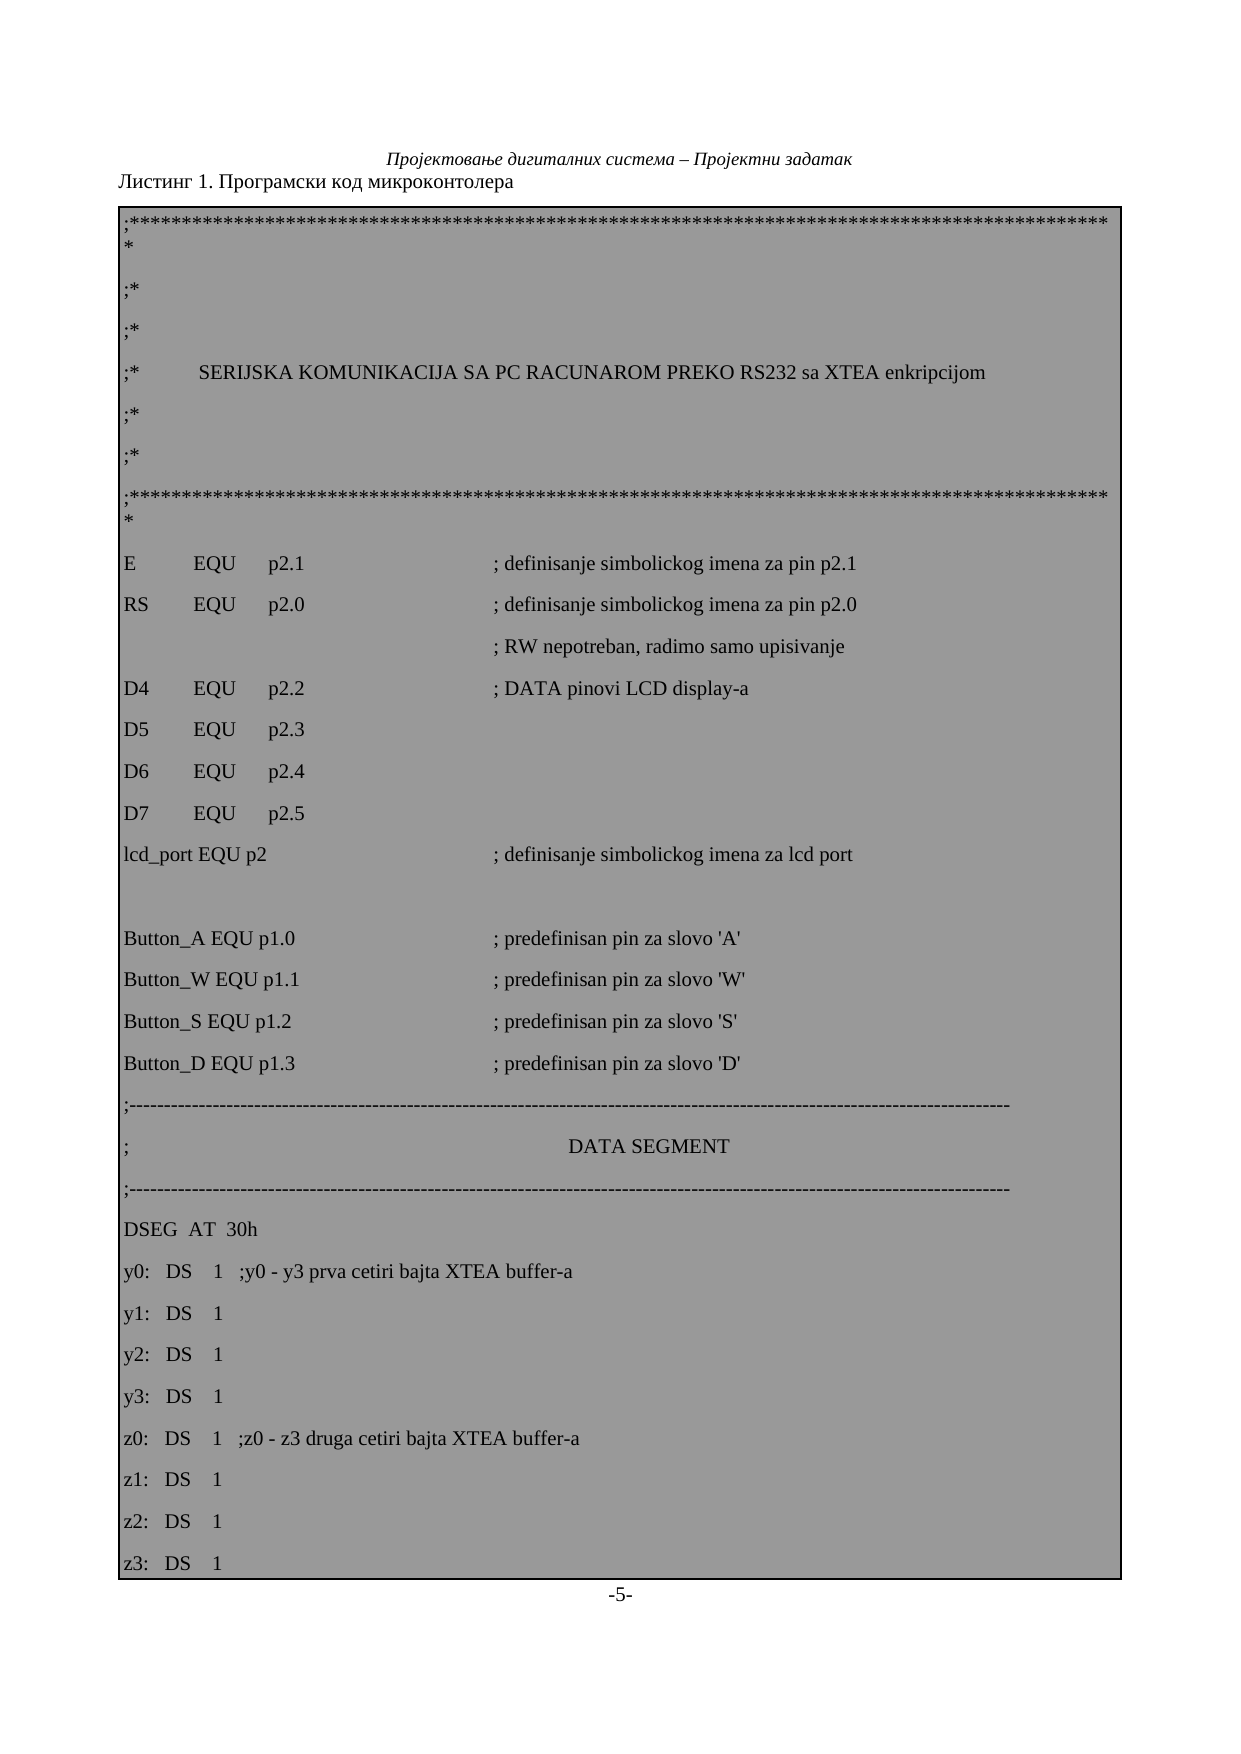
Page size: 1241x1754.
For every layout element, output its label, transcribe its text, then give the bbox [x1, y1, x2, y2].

text RS EQU p2.0 ; definisanje simbolickog imena za pin p2.0 [120, 587, 1120, 622]
text Button_S EQU p1.2 ; predefinisan pin za slovo 'S' [120, 1004, 1120, 1038]
text ;* SERIJSKA KOMUNIKACIJA SA PC RACUNAROM PREKO RS232 sa XTEA enkripcijom [120, 355, 1120, 389]
text ;* [120, 272, 1120, 306]
text Button_W EQU p1.1 ; predefinisan pin za slovo 'W' [120, 962, 1120, 997]
text z1: DS 1 [120, 1462, 1120, 1497]
text z0: DS 1 ;z0 - z3 druga cetiri bajta XTEA buffer-a [120, 1421, 1120, 1455]
text Button_A EQU p1.0 ; predefinisan pin za slovo 'A' [120, 921, 1120, 955]
text ; RW nepotreban, radimo samo upisivanje [120, 629, 1120, 663]
text y0: DS 1 ;y0 - y3 prva cetiri bajta XTEA buffer-a [120, 1254, 1120, 1288]
text y1: DS 1 [120, 1296, 1120, 1330]
text lcd_port EQU p2 ; definisanje simbolickog imena za lcd port [120, 837, 1120, 872]
text ;* [120, 438, 1120, 472]
text ;* [120, 313, 1120, 347]
text Листинг 1. Програмски код микроконтолера [118, 169, 1122, 193]
text D6 EQU p2.4 [120, 754, 1120, 788]
text ;------------------------------------------------------------------------------------------------------------------------------- [120, 1171, 1120, 1205]
text z2: DS 1 [120, 1504, 1120, 1538]
text ;* [120, 397, 1120, 431]
text DSEG AT 30h [120, 1212, 1120, 1247]
text ;*********************************************************************************************** [120, 208, 1120, 264]
text ; DATA SEGMENT [120, 1129, 1120, 1163]
text ;*********************************************************************************************** [120, 480, 1120, 538]
text E EQU p2.1 ; definisanje simbolickog imena za pin p2.1 [120, 546, 1120, 580]
text Button_D EQU p1.3 ; predefinisan pin za slovo 'D' [120, 1046, 1120, 1080]
text y3: DS 1 [120, 1379, 1120, 1413]
text y2: DS 1 [120, 1337, 1120, 1372]
text D4 EQU p2.2 ; DATA pinovi LCD display-a [120, 671, 1120, 705]
text ;------------------------------------------------------------------------------------------------------------------------------- [120, 1087, 1120, 1122]
text D5 EQU p2.3 [120, 712, 1120, 747]
text z3: DS 1 [120, 1546, 1120, 1578]
text D7 EQU p2.5 [120, 796, 1120, 830]
